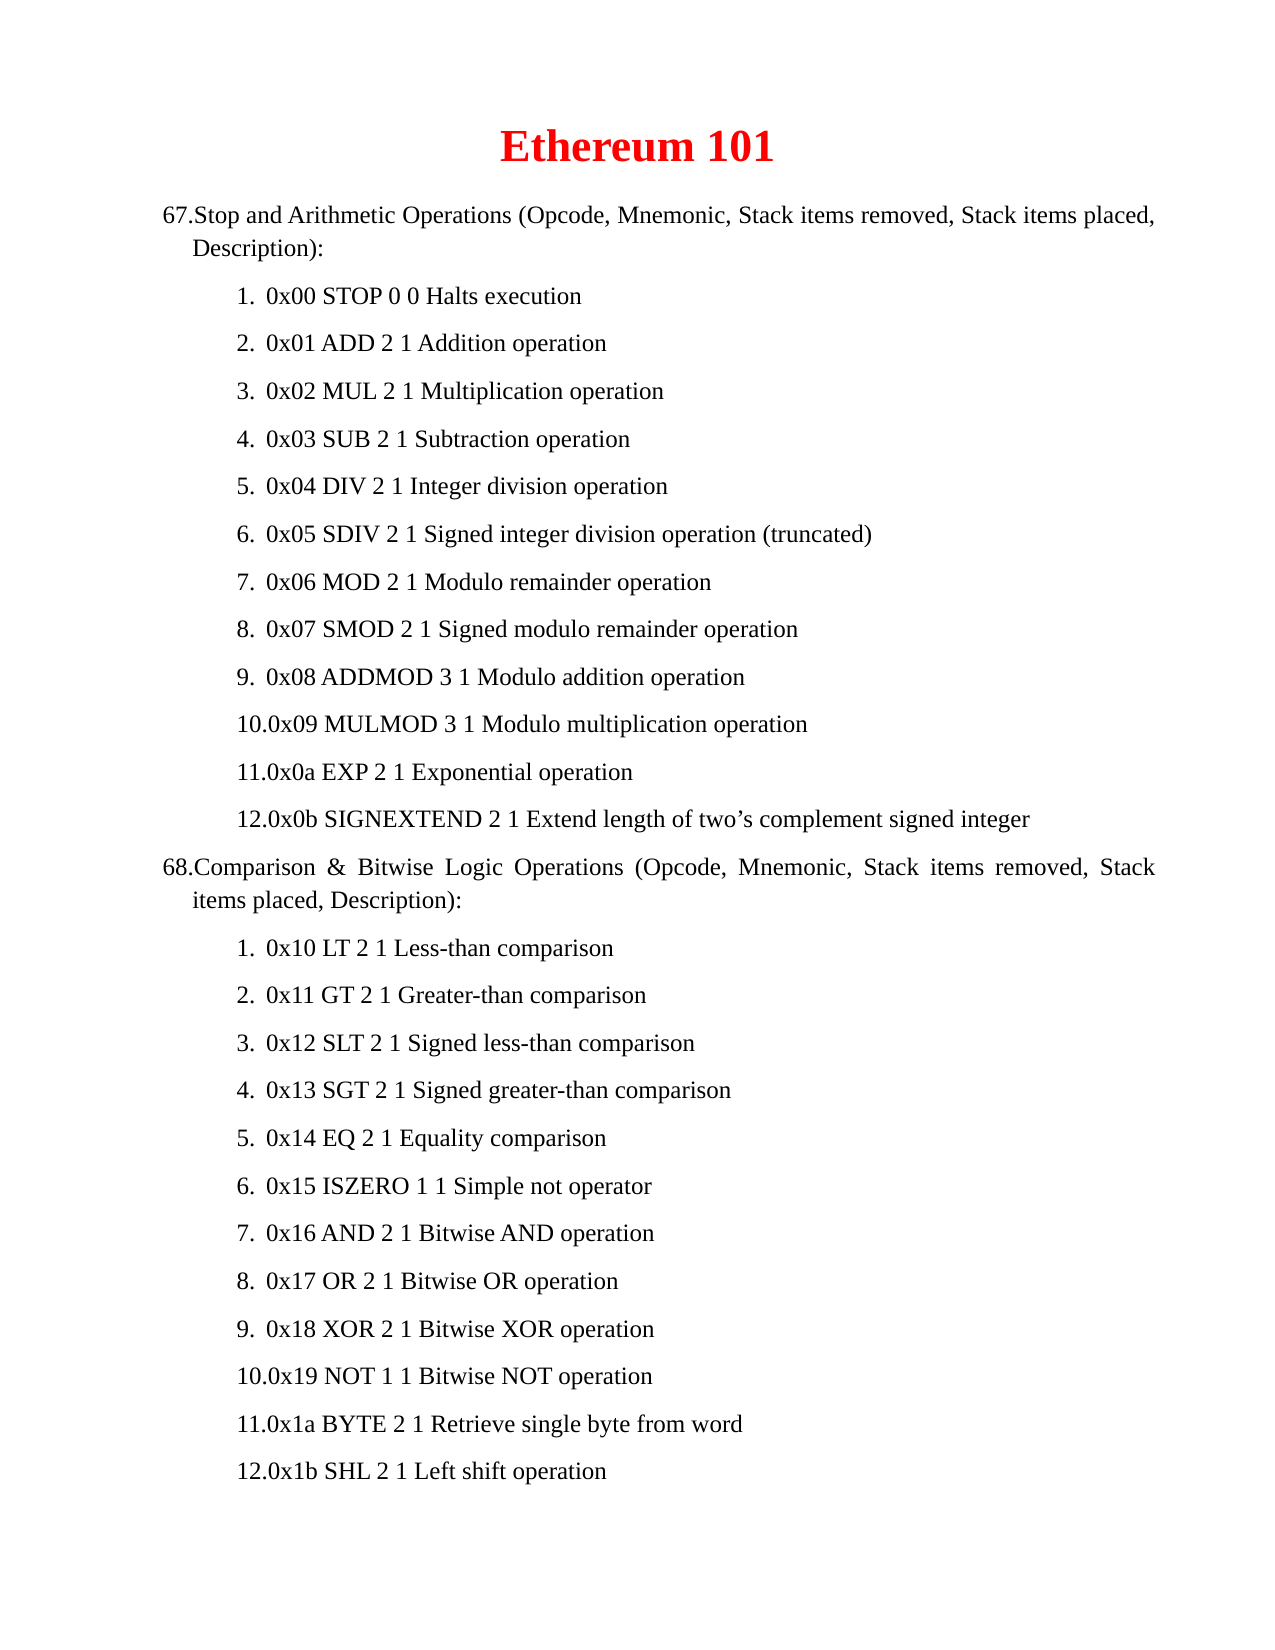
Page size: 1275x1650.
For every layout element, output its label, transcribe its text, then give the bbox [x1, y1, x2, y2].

list 0x13 SGT 2 1 Signed greater-than comparison [236, 1076, 1157, 1104]
list 0x14 EQ 2 1 Equality comparison [236, 1123, 1157, 1152]
list 0x08 ADDMOD 3 1 Modulo addition operation [236, 662, 1157, 691]
list 0x02 MUL 2 1 Multiplication operation [236, 376, 1157, 405]
list 0x17 OR 2 1 Bitwise OR operation [236, 1266, 1157, 1295]
list 0x19 NOT 1 1 Bitwise NOT operation [236, 1361, 1157, 1390]
list 0x06 MOD 2 1 Modulo remainder operation [236, 567, 1157, 595]
list 0x12 SLT 2 1 Signed less-than comparison [236, 1028, 1157, 1057]
list 0x00 STOP 0 0 Halts execution [236, 281, 1157, 310]
list 0x05 SDIV 2 1 Signed integer division operation (truncated) [236, 519, 1157, 548]
list 0x09 MULMOD 3 1 Modulo multiplication operation [236, 709, 1157, 738]
list 0x1b SHL 2 1 Left shift operation [236, 1456, 1157, 1485]
list Comparison & Bitwise Logic Operations (Opcode, Mnemonic, Stack items removed, Stack items placed, Description): [162, 852, 1157, 914]
list 0x01 ADD 2 1 Addition operation [236, 328, 1157, 357]
list 0x18 XOR 2 1 Bitwise XOR operation [236, 1314, 1157, 1342]
list 0x0a EXP 2 1 Exponential operation [236, 757, 1157, 786]
list 0x15 ISZERO 1 1 Simple not operator [236, 1171, 1157, 1199]
list 0x16 AND 2 1 Bitwise AND operation [236, 1218, 1157, 1247]
list 0x10 LT 2 1 Less-than comparison [236, 933, 1157, 962]
list 0x04 DIV 2 1 Integer division operation [236, 471, 1157, 500]
list 0x0b SIGNEXTEND 2 1 Extend length of two’s complement signed integer [236, 804, 1157, 833]
list Stop and Arithmetic Operations (Opcode, Mnemonic, Stack items removed, Stack items placed, Description): [162, 200, 1157, 262]
list 0x07 SMOD 2 1 Signed modulo remainder operation [236, 614, 1157, 643]
list 0x03 SUB 2 1 Subtraction operation [236, 424, 1157, 452]
list 0x1a BYTE 2 1 Retrieve single byte from word [236, 1409, 1157, 1438]
list 0x11 GT 2 1 Greater-than comparison [236, 980, 1157, 1009]
